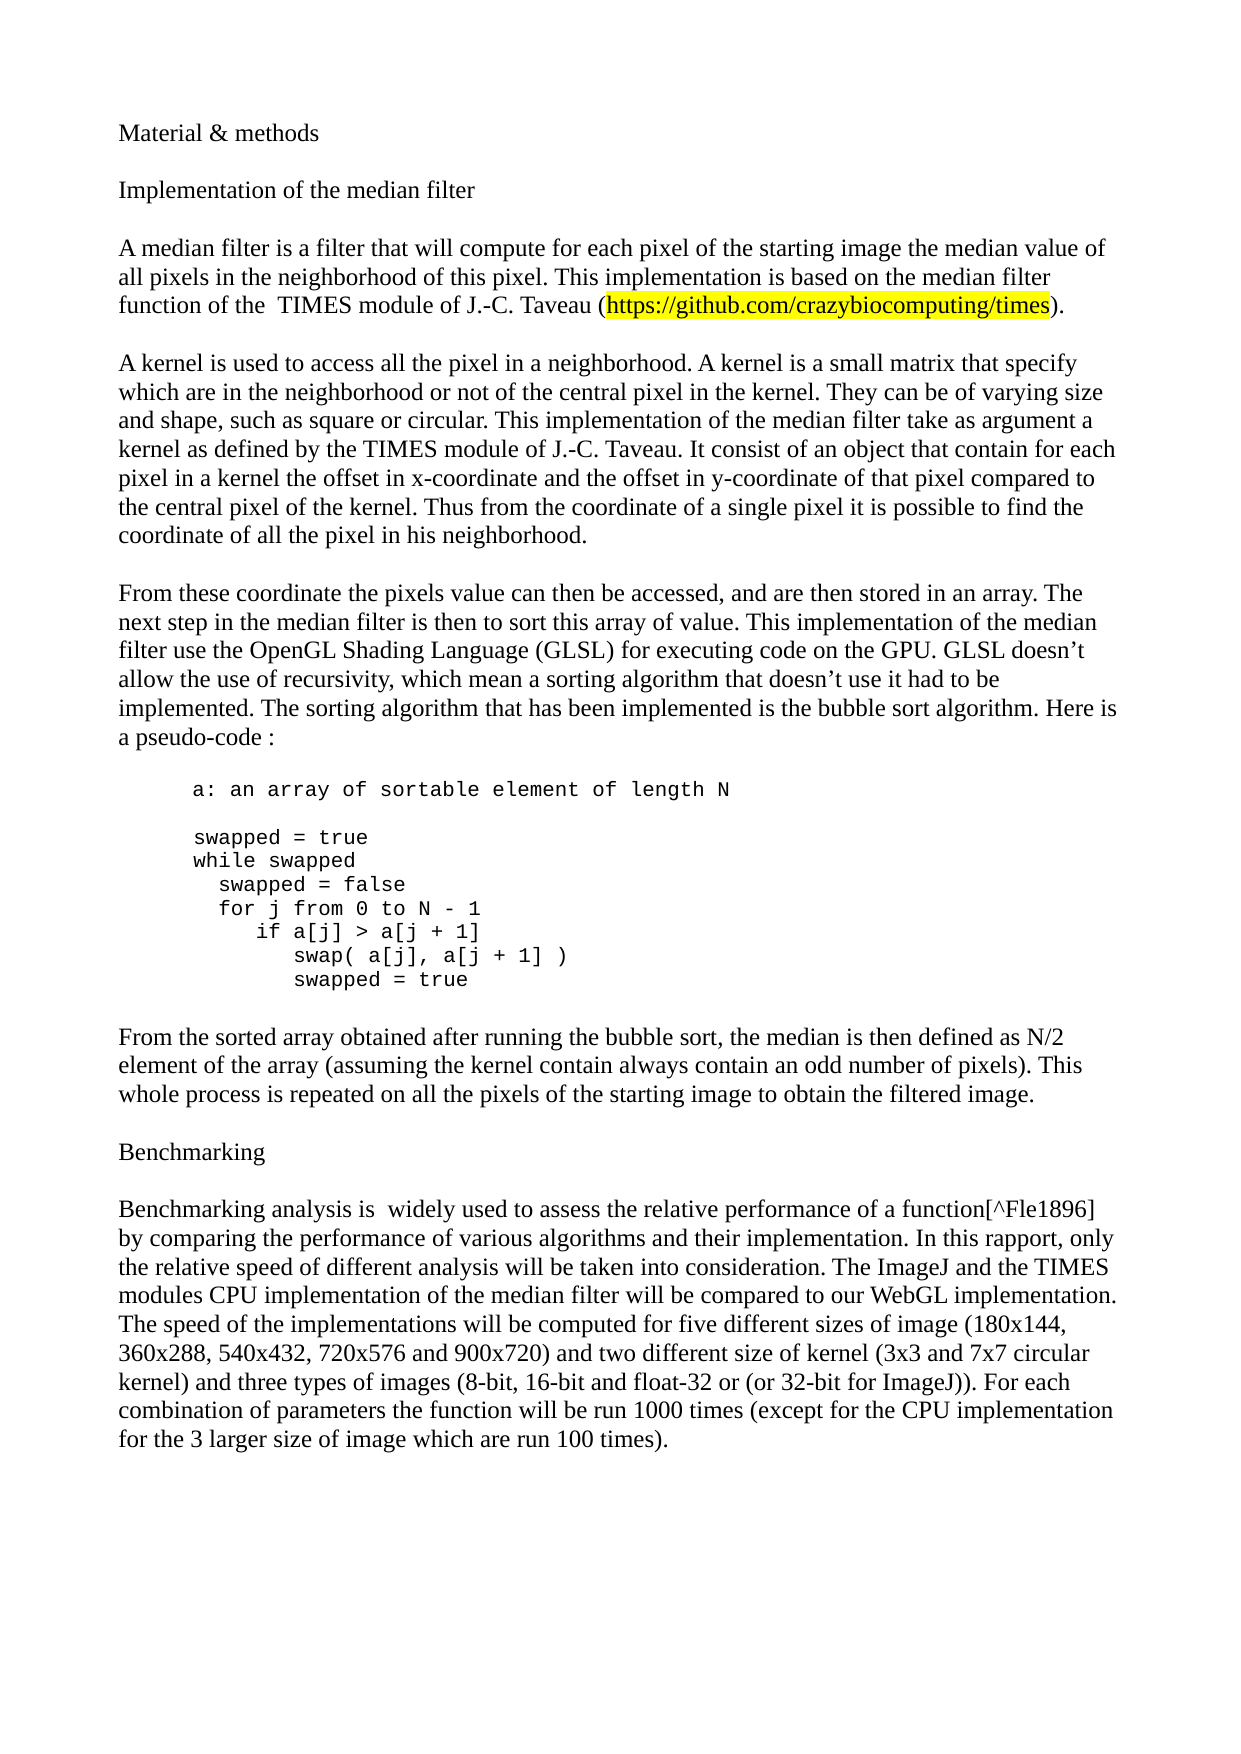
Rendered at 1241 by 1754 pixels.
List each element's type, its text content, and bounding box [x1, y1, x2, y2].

text Benchmarking analysis is widely used to assess the relative performance of a function[^Fle1896] by comparing the performance of various algorithms and their implementation. In this rapport, only the relative speed of different analysis will be taken into consideration. The ImageJ and the TIMES modules CPU implementation of the median filter will be compared to our WebGL implementation. The speed of the implementations will be computed for five different sizes of image (180x144, 360x288, 540x432, 720x576 and 900x720) and two different size of kernel (3x3 and 7x7 circular kernel) and three types of images (8-bit, 16-bit and float-32 or (or 32-bit for ImageJ)). For each combination of parameters the function will be run 1000 times (except for the CPU implementation for the 3 larger size of image which are run 100 times). [118, 1194, 1122, 1453]
text swapped = false [118, 874, 1122, 898]
text Implementation of the median filter [118, 176, 1122, 204]
text swap( a[j], a[j + 1] ) [118, 945, 1122, 968]
text for j from 0 to N - 1 [118, 898, 1122, 921]
text a: an array of sortable element of length N [118, 779, 1122, 803]
text From these coordinate the pixels value can then be accessed, and are then stored in an array. The next step in the median filter is then to sort this array of value. This implementation of the median filter use the OpenGL Shading Language (GLSL) for executing code on the GPU. GLSL doesn’t allow the use of recursivity, which mean a sorting algorithm that doesn’t use it had to be implemented. The sorting algorithm that has been implemented is the bubble sort algorithm. Here is a pseudo-code : [118, 578, 1122, 751]
text A kernel is used to access all the pixel in a neighborhood. A kernel is a small matrix that specify which are in the neighborhood or not of the central pixel in the kernel. They can be of varying size and shape, such as square or circular. This implementation of the median filter take as argument a kernel as defined by the TIMES module of J.-C. Taveau. It consist of an object that contain for each pixel in a kernel the offset in x-coordinate and the offset in y-coordinate of that pixel compared to the central pixel of the kernel. Thus from the coordinate of a single pixel it is possible to find the coordinate of all the pixel in his neighborhood. [118, 348, 1122, 549]
text A median filter is a filter that will compute for each pixel of the starting image the median value of all pixels in the neighborhood of this pixel. This implementation is based on the median filter function of the TIMES module of J.-C. Taveau (https://github.com/crazybiocomputing/times). [118, 233, 1122, 319]
text Material & methods [118, 118, 1122, 147]
text Benchmarking [118, 1137, 1122, 1165]
text swapped = true [118, 827, 1122, 850]
text From the sorted array obtained after running the bubble sort, the median is then defined as N/2 element of the array (assuming the kernel contain always contain an odd number of pixels). This whole process is repeated on all the pixels of the starting image to obtain the filtered image. [118, 1022, 1122, 1108]
text while swapped [118, 850, 1122, 874]
text swapped = true [118, 968, 1122, 992]
text if a[j] > a[j + 1] [118, 921, 1122, 945]
